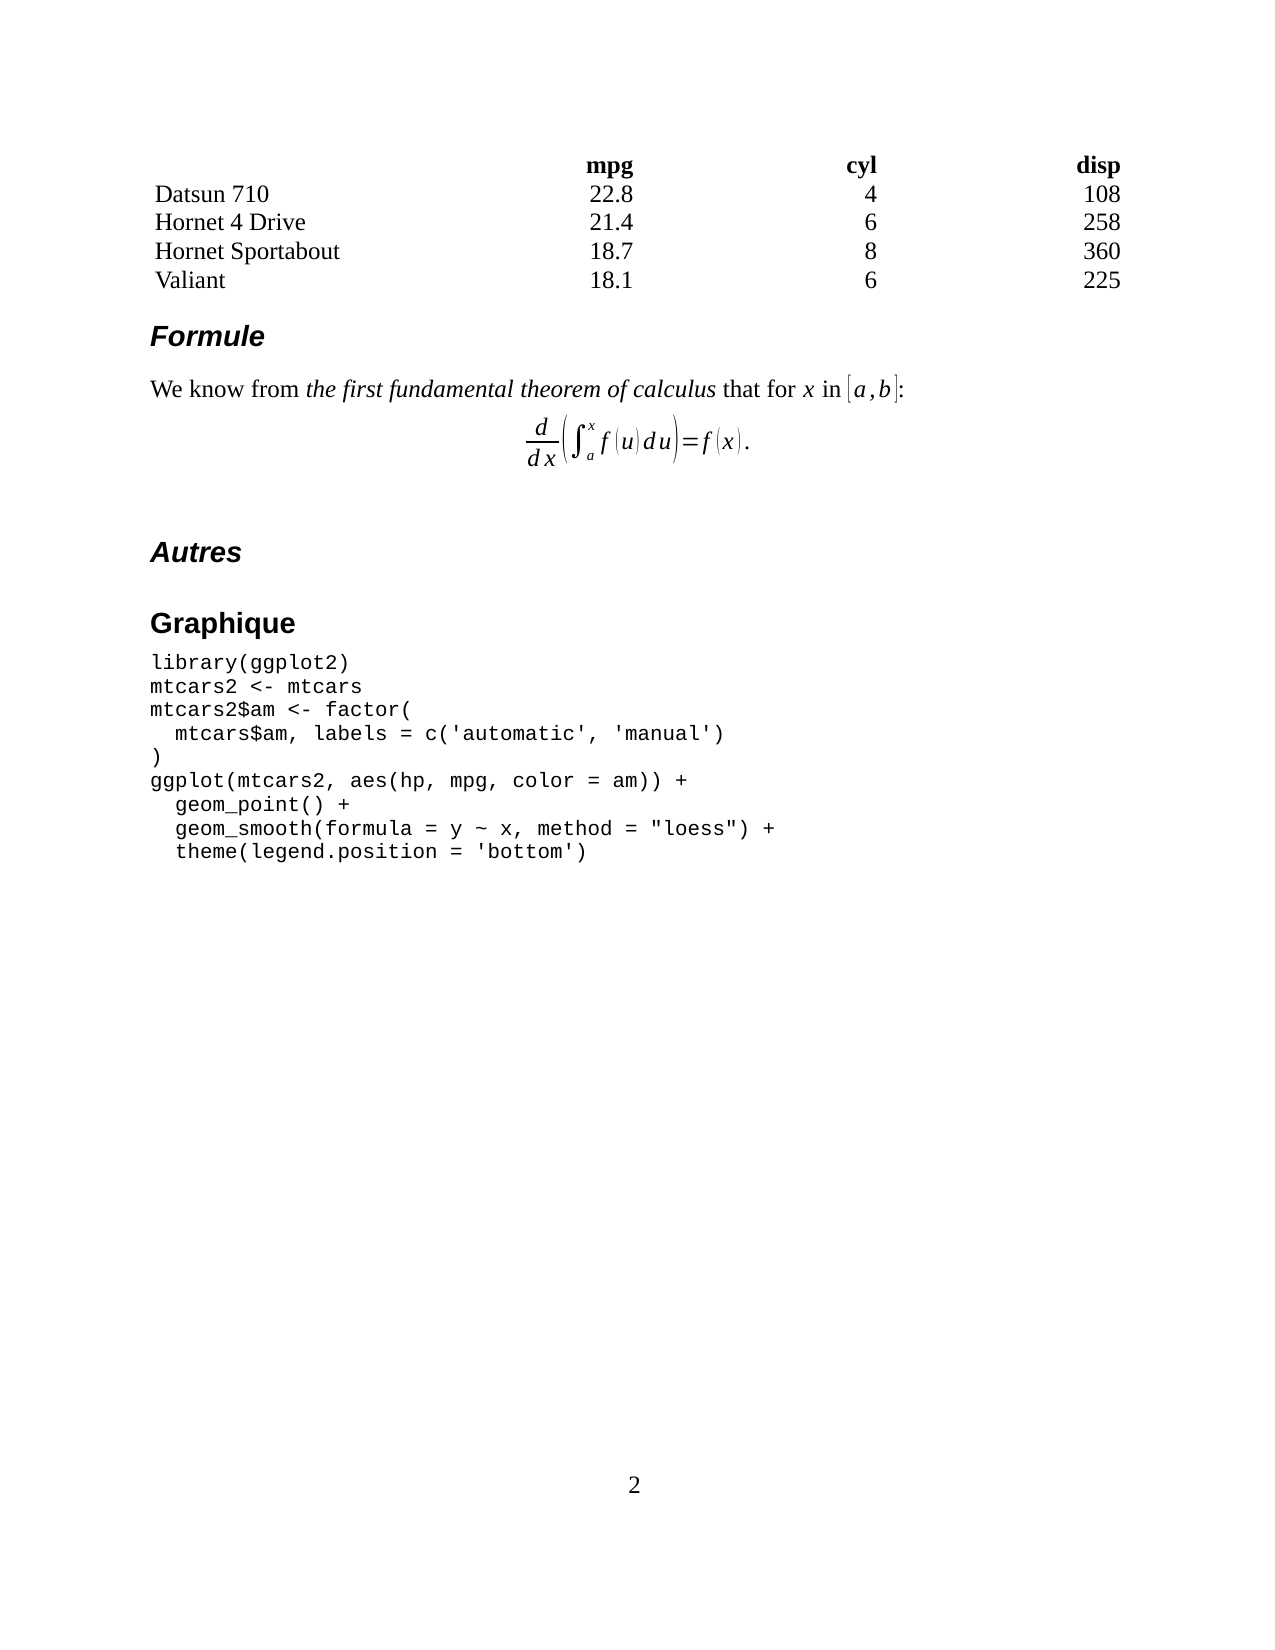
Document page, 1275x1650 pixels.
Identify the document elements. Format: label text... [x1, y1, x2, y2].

text geom_smooth(formula = y ~ x, method = "loess") + [150, 817, 1125, 841]
text library(ggplot2) [150, 652, 1125, 676]
text We know from the first fundamental theorem of calculus that for in : [150, 374, 1125, 404]
table_header disp [881, 150, 1125, 179]
text theme(legend.position = 'bottom') [150, 841, 1125, 865]
table_cell Hornet 4 Drive [150, 208, 394, 236]
subtitle Autres [150, 535, 1125, 568]
table_cell 6 [638, 208, 881, 236]
text ) [150, 747, 1125, 770]
subtitle Graphique [150, 606, 1125, 639]
table_cell 8 [638, 236, 881, 265]
text mtcars$am, labels = c('automatic', 'manual') [150, 723, 1125, 747]
table_header cyl [638, 150, 881, 179]
table_header [150, 150, 394, 179]
table_cell 22.8 [394, 179, 637, 207]
text mtcars2$am <- factor( [150, 699, 1125, 723]
table_cell 108 [881, 179, 1125, 207]
subtitle Formule [150, 319, 1125, 352]
table_cell 225 [881, 265, 1125, 294]
table_cell 6 [638, 265, 881, 294]
table_cell 18.7 [394, 236, 637, 265]
table_cell 258 [881, 208, 1125, 236]
text mtcars2 <- mtcars [150, 676, 1125, 699]
table_cell 4 [638, 179, 881, 207]
table_cell 360 [881, 236, 1125, 265]
table_cell 21.4 [394, 208, 637, 236]
table_cell Valiant [150, 265, 394, 294]
table_cell Hornet Sportabout [150, 236, 394, 265]
text ggplot(mtcars2, aes(hp, mpg, color = am)) + [150, 770, 1125, 794]
table_cell Datsun 710 [150, 179, 394, 207]
text geom_point() + [150, 794, 1125, 817]
table_cell 18.1 [394, 265, 637, 294]
table_header mpg [394, 150, 637, 179]
